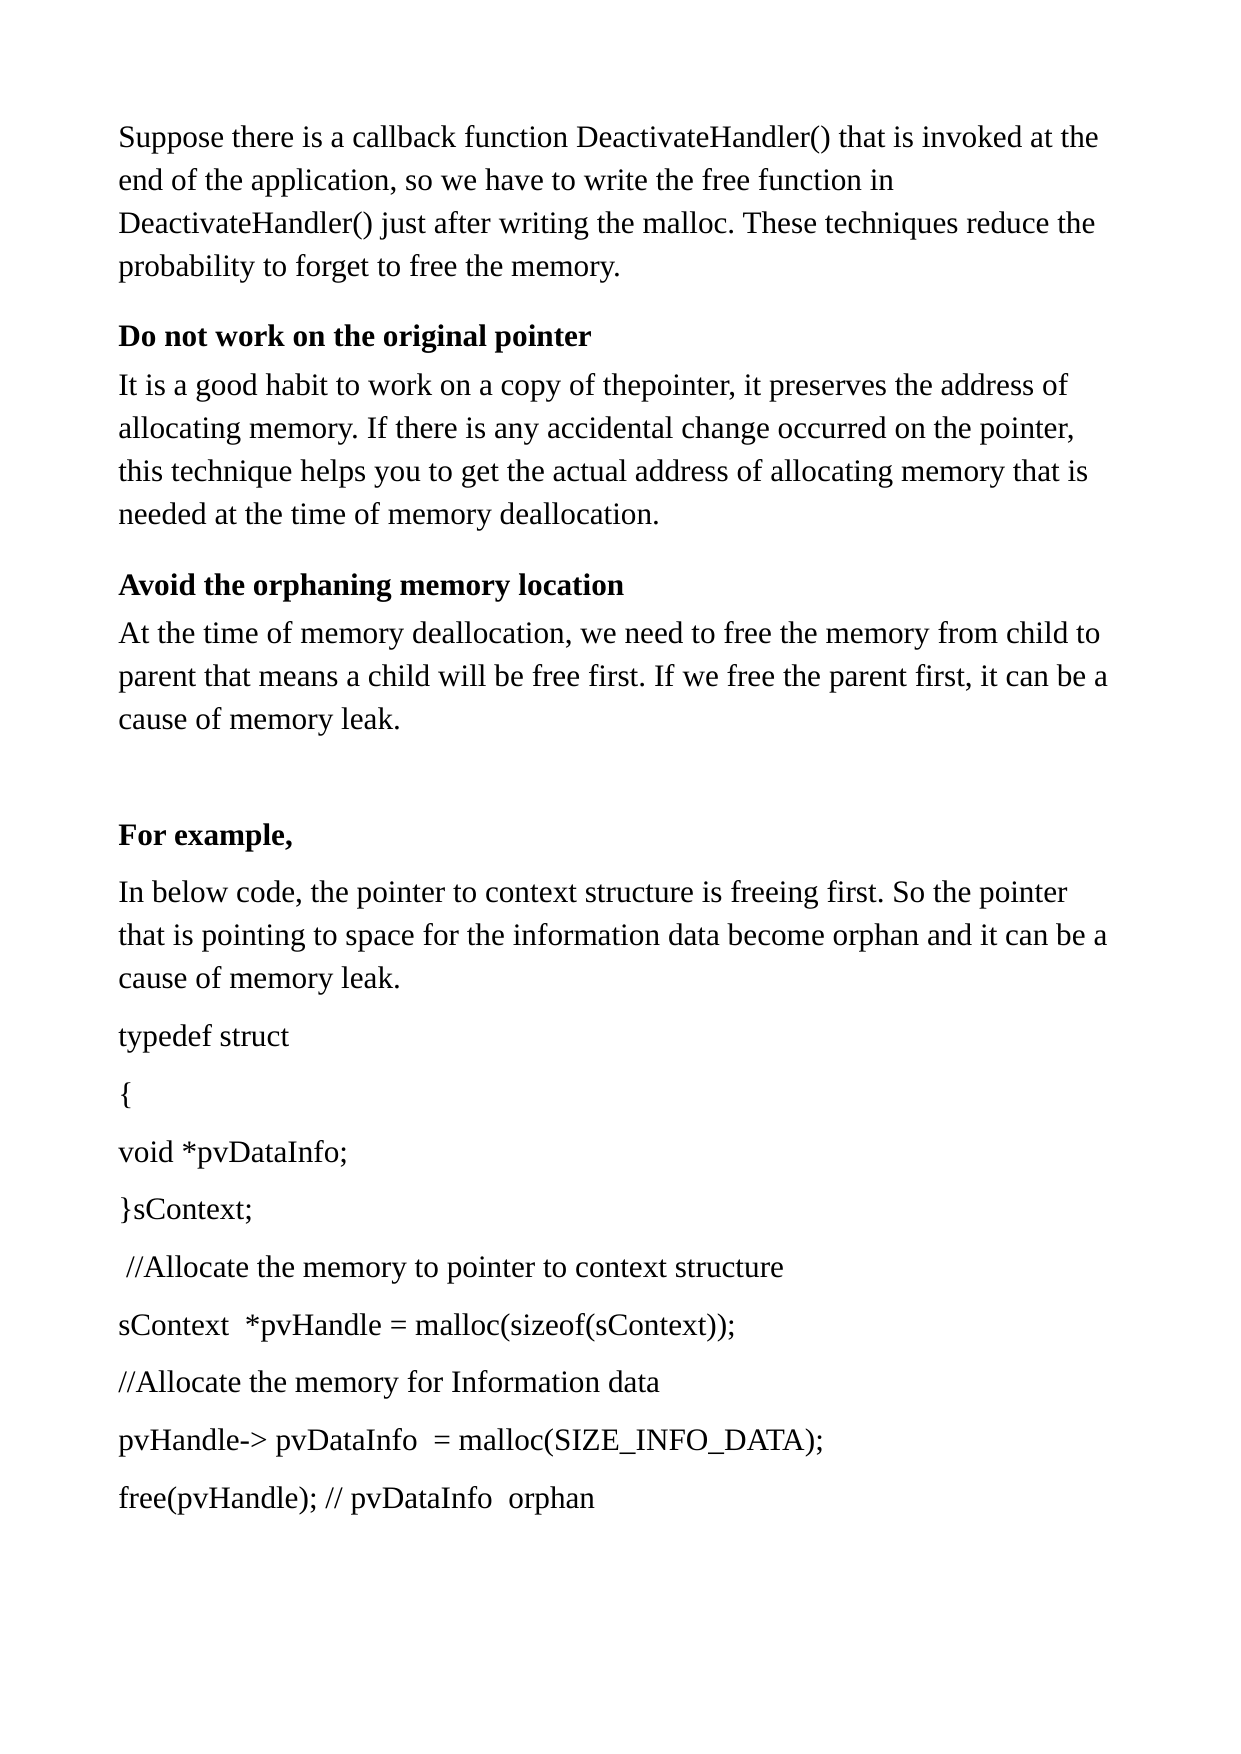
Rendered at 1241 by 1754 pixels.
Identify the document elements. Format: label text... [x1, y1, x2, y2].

text { [118, 1075, 1122, 1111]
text //Allocate the memory for Information data [118, 1364, 1122, 1400]
text }sContext; [118, 1191, 1122, 1227]
text sContext *pvHandle = malloc(sizeof(sContext)); [118, 1306, 1122, 1342]
text In below code, the pointer to context structure is freeing first. So the pointer that is pointing to space for the information data become orphan and it can be a cause of memory leak. [118, 873, 1122, 996]
subtitle Avoid the orphaning memory location [118, 566, 1122, 602]
text Suppose there is a callback function DeactivateHandler() that is invoked at the end of the application, so we have to write the free function in DeactivateHandler() just after writing the malloc. These techniques reduce the probability to forget to free the memory. [118, 118, 1122, 283]
text //Allocate the memory to pointer to context structure [118, 1248, 1122, 1284]
subtitle Do not work on the original pointer [118, 318, 1122, 354]
text free(pvHandle); // pvDataInfo orphan [118, 1479, 1122, 1515]
text For example, [118, 816, 1122, 852]
text At the time of memory deallocation, we need to free the memory from child to parent that means a child will be free first. If we free the parent first, it can be a cause of memory leak. [118, 614, 1122, 736]
text pvHandle-> pvDataInfo = malloc(SIZE_INFO_DATA); [118, 1421, 1122, 1457]
text void *pvDataInfo; [118, 1133, 1122, 1169]
text It is a good habit to work on a copy of thepointer, it preserves the address of allocating memory. If there is any accidental change occurred on the pointer, this technique helps you to get the actual address of allocating memory that is needed at the time of memory deallocation. [118, 366, 1122, 531]
text typedef struct [118, 1017, 1122, 1053]
